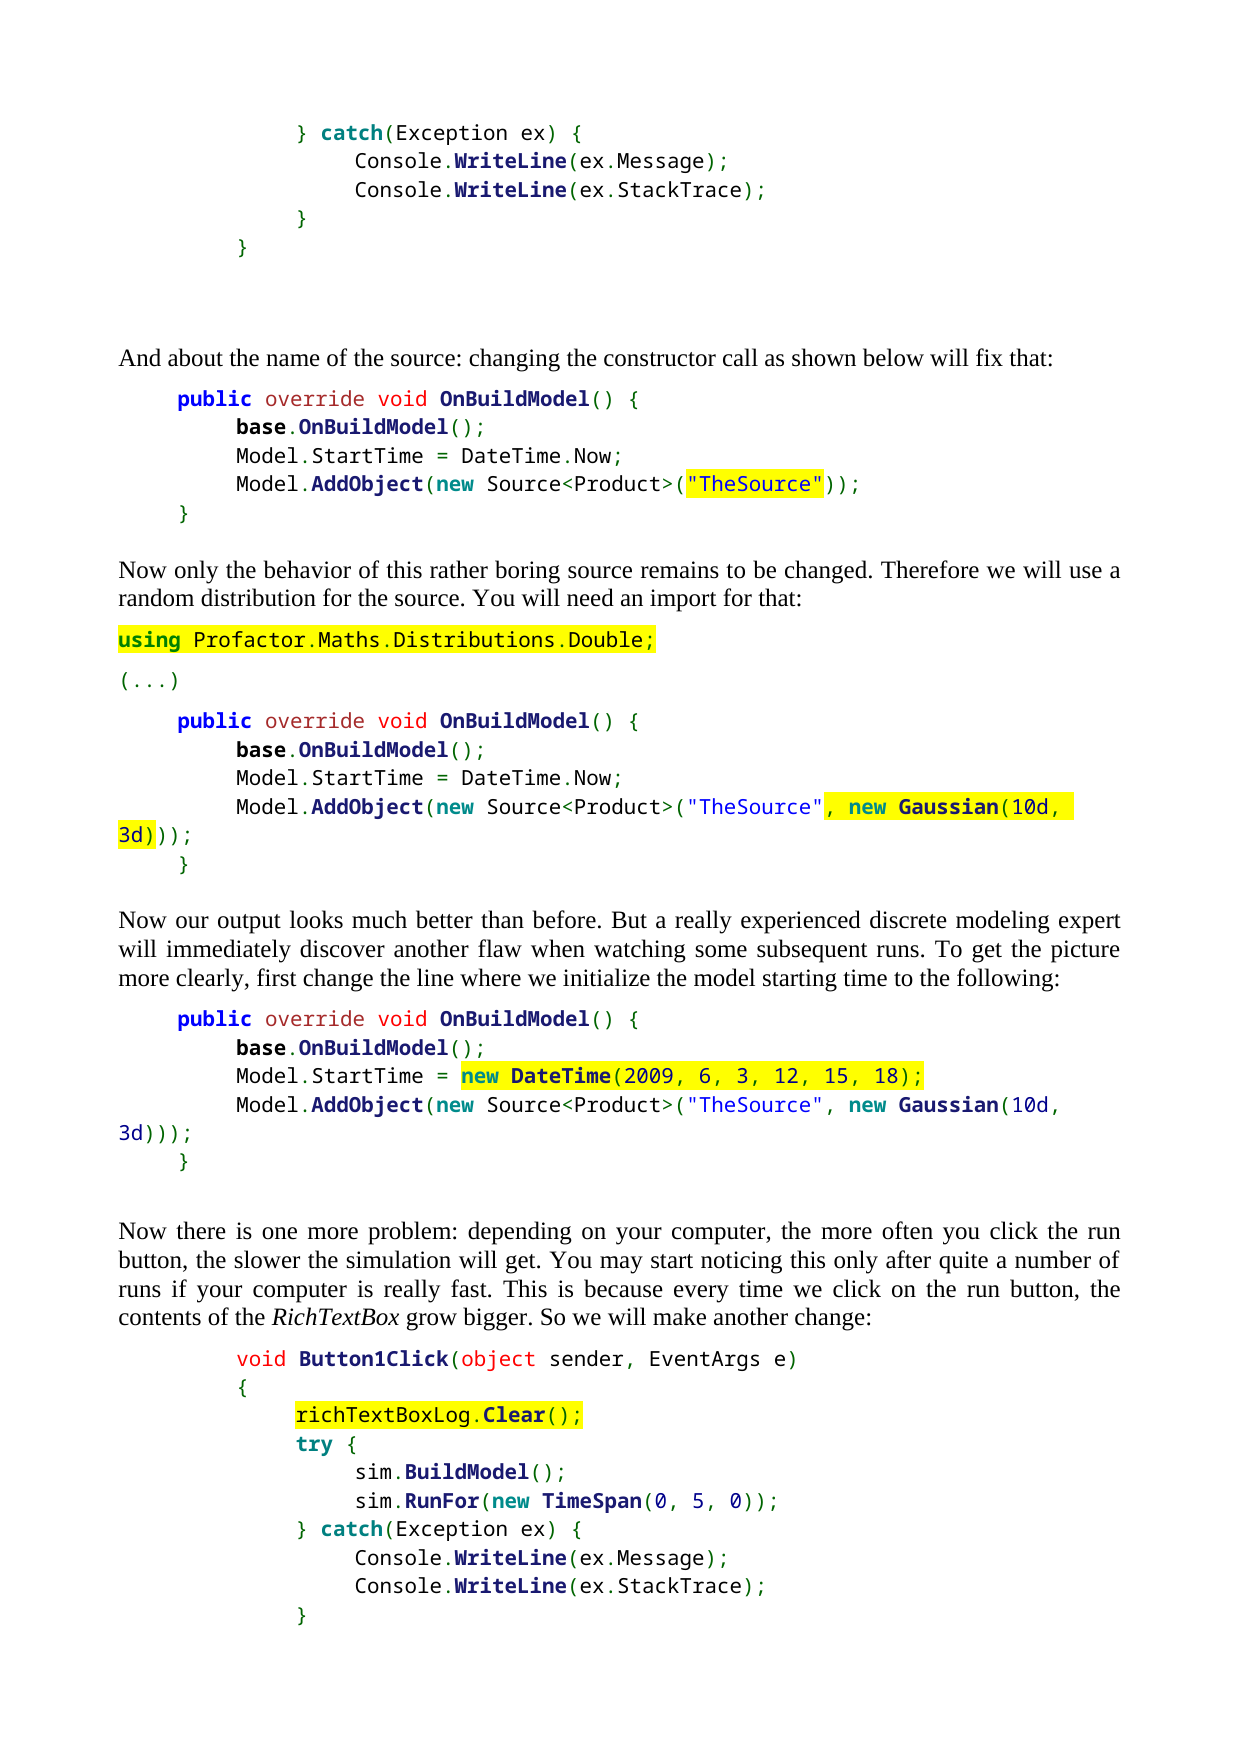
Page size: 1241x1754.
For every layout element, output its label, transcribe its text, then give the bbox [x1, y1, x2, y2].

text Now there is one more problem: depending on your computer, the more often you click the run button, the slower the simulation will get. You may start noticing this only after quite a number of runs if your computer is really fast. This is because every time we click on the run button, the contents of the RichTextBox grow bigger. So we will make another change: [118, 1216, 1122, 1331]
text And about the name of the source: changing the constructor call as shown below will fix that: [118, 343, 1122, 372]
text public override void OnBuildModel() { [118, 1004, 1122, 1033]
text } [118, 1600, 1122, 1628]
text Model.StartTime = DateTime.Now; [118, 441, 1122, 469]
text { [118, 1372, 1122, 1401]
text } [118, 849, 1122, 877]
text sim.BuildModel(); [118, 1457, 1122, 1486]
text Model.StartTime = new DateTime(2009, 6, 3, 12, 15, 18); [118, 1061, 1122, 1090]
text base.OnBuildModel(); [118, 412, 1122, 441]
text using Profactor.Maths.Distributions.Double; [118, 625, 1122, 653]
text base.OnBuildModel(); [118, 1033, 1122, 1061]
text } [118, 1147, 1122, 1175]
text } catch(Exception ex) { [118, 118, 1122, 147]
text } [118, 498, 1122, 526]
text Model.AddObject(new Source<Product>("TheSource", new Gaussian(10d, 3d))); [118, 792, 1122, 849]
text Model.StartTime = DateTime.Now; [118, 763, 1122, 792]
text Console.WriteLine(ex.Message); [118, 1543, 1122, 1571]
text } [118, 232, 1122, 260]
text Console.WriteLine(ex.StackTrace); [118, 175, 1122, 203]
text try { [118, 1429, 1122, 1457]
text sim.RunFor(new TimeSpan(0, 5, 0)); [118, 1486, 1122, 1514]
text Now our output looks much better than before. But a really experienced discrete modeling expert will immediately discover another flaw when watching some subsequent runs. To get the picture more clearly, first change the line where we initialize the model starting time to the following: [118, 906, 1122, 992]
text Console.WriteLine(ex.Message); [118, 147, 1122, 175]
text base.OnBuildModel(); [118, 735, 1122, 763]
text } [118, 203, 1122, 232]
text public override void OnBuildModel() { [118, 384, 1122, 412]
text (...) [118, 666, 1122, 694]
text public override void OnBuildModel() { [118, 707, 1122, 735]
text Console.WriteLine(ex.StackTrace); [118, 1571, 1122, 1600]
text Model.AddObject(new Source<Product>("TheSource", new Gaussian(10d, 3d))); [118, 1090, 1122, 1147]
text Model.AddObject(new Source<Product>("TheSource")); [118, 469, 1122, 498]
text void Button1Click(object sender, EventArgs e) [118, 1344, 1122, 1372]
text richTextBoxLog.Clear(); [118, 1401, 1122, 1429]
text } catch(Exception ex) { [118, 1514, 1122, 1543]
text Now only the behavior of this rather boring source remains to be changed. Therefore we will use a random distribution for the source. You will need an import for that: [118, 555, 1122, 612]
